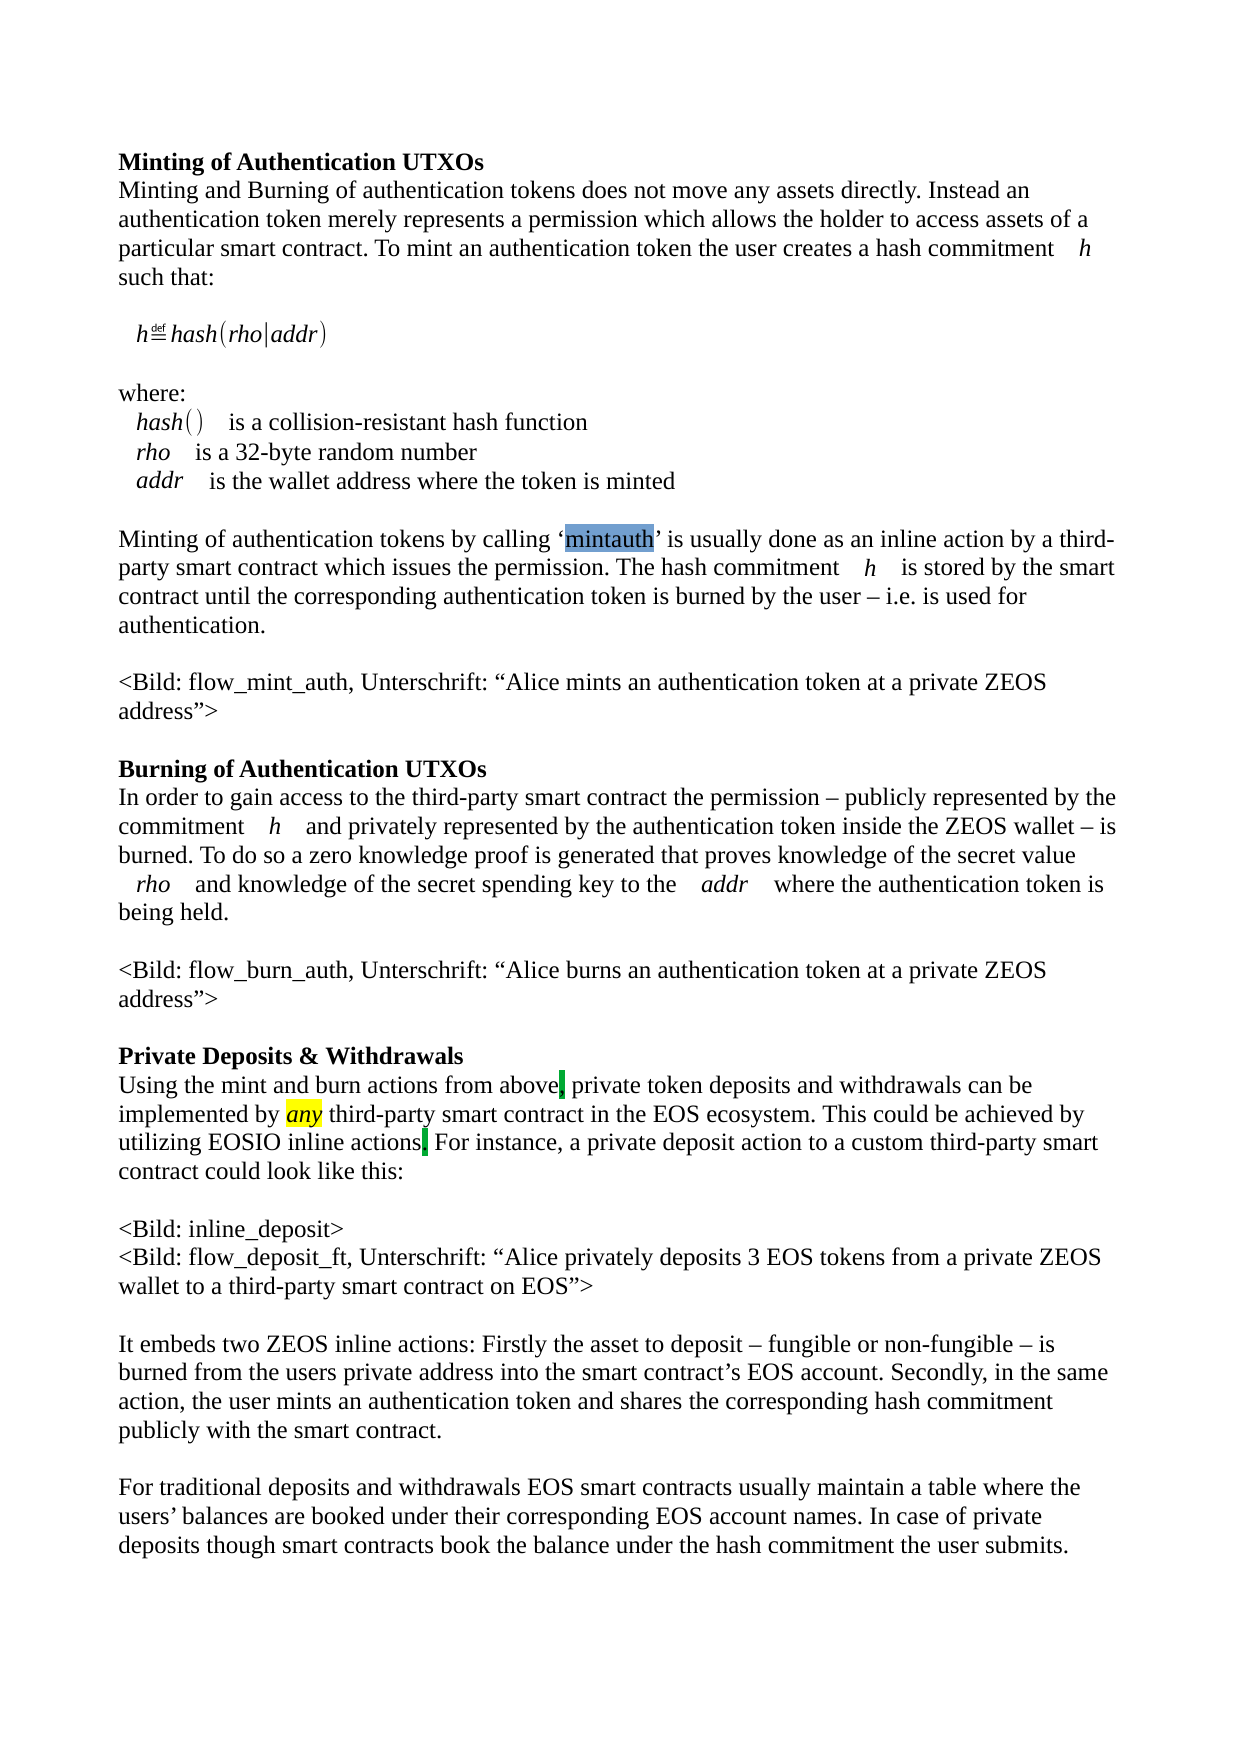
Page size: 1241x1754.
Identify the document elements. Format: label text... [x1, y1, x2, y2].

text where: [118, 378, 1122, 407]
text <Bild: flow_deposit_ft, Unterschrift: “Alice privately deposits 3 EOS tokens from a private ZEOS wallet to a third-party smart contract on EOS”> [118, 1242, 1122, 1300]
text is a collision-resistant hash function [118, 407, 1122, 437]
text is a 32-byte random number [118, 437, 1122, 466]
text Minting and Burning of authentication tokens does not move any assets directly. Instead an authentication token merely represents a permission which allows the holder to access assets of a particular smart contract. To mint an authentication token the user creates a hash commitment such that: [118, 176, 1122, 291]
text <Bild: flow_burn_auth, Unterschrift: “Alice burns an authentication token at a private ZEOS address”> [118, 955, 1122, 1012]
text Using the mint and burn actions from above, private token deposits and withdrawals can be implemented by any third-party smart contract in the EOS ecosystem. This could be achieved by utilizing EOSIO inline actions. For instance, a private deposit action to a custom third-party smart contract could look like this: [118, 1070, 1122, 1185]
text <Bild: flow_mint_auth, Unterschrift: “Alice mints an authentication token at a private ZEOS address”> [118, 667, 1122, 725]
text Minting of Authentication UTXOs [118, 147, 1122, 176]
text For traditional deposits and withdrawals EOS smart contracts usually maintain a table where the users’ balances are booked under their corresponding EOS account names. In case of private deposits though smart contracts book the balance under the hash commitment the user submits. [118, 1472, 1122, 1559]
text In order to gain access to the third-party smart contract the permission – publicly represented by the commitment and privately represented by the authentication token inside the ZEOS wallet – is burned. To do so a zero knowledge proof is generated that proves knowledge of the secret value and knowledge of the secret spending key to the where the authentication token is being held. [118, 782, 1122, 926]
text Burning of Authentication UTXOs [118, 754, 1122, 782]
text Private Deposits & Withdrawals [118, 1041, 1122, 1070]
text Minting of authentication tokens by calling ‘mintauth’ is usually done as an inline action by a third-party smart contract which issues the permission. The hash commitment is stored by the smart contract until the corresponding authentication token is burned by the user – i.e. is used for authentication. [118, 524, 1122, 639]
text <Bild: inline_deposit> [118, 1214, 1122, 1242]
text is the wallet address where the token is minted [118, 466, 1122, 495]
text It embeds two ZEOS inline actions: Firstly the asset to deposit – fungible or non-fungible – is burned from the users private address into the smart contract’s EOS account. Secondly, in the same action, the user mints an authentication token and shares the corresponding hash commitment publicly with the smart contract. [118, 1329, 1122, 1444]
